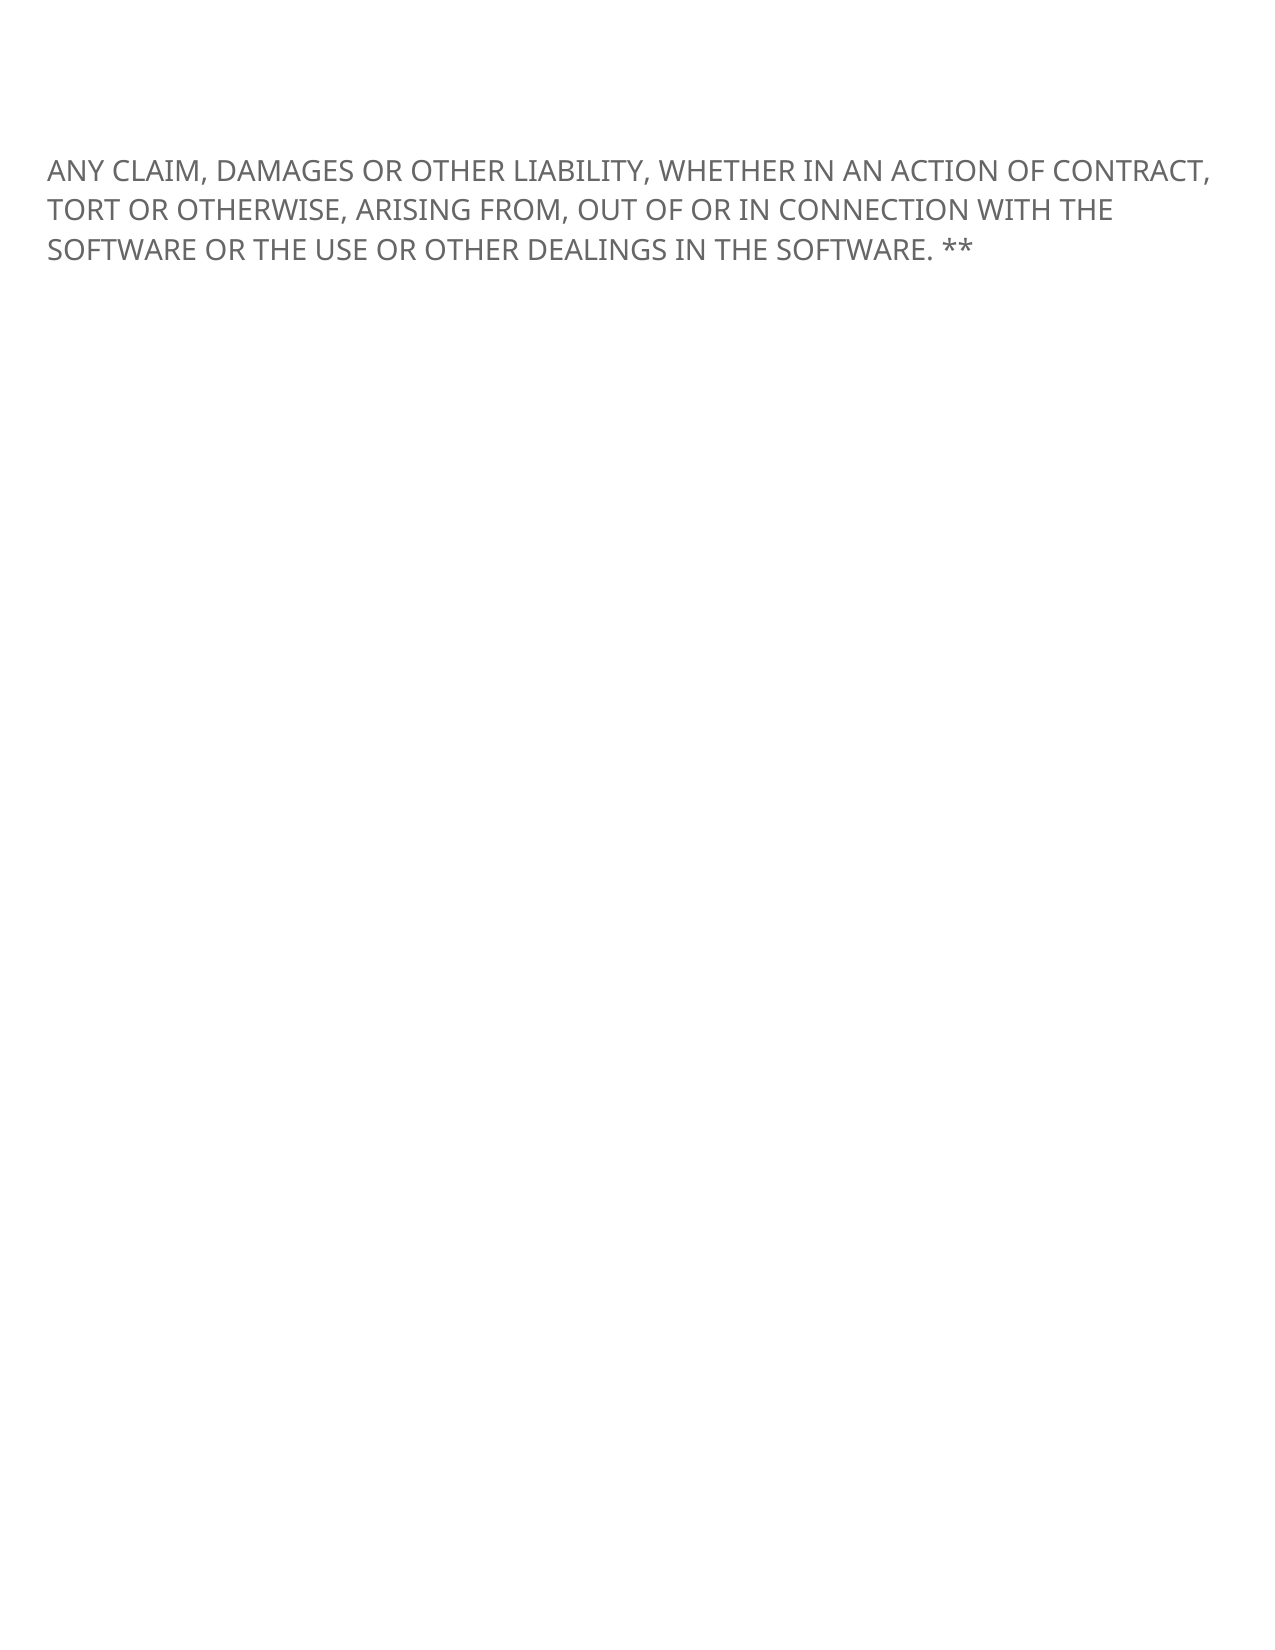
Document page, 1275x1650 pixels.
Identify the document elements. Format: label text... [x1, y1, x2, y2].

text ANY CLAIM, DAMAGES OR OTHER LIABILITY, WHETHER IN AN ACTION OF CONTRACT, TORT OR OTHERWISE, ARISING FROM, OUT OF OR IN CONNECTION WITH THE SOFTWARE OR THE USE OR OTHER DEALINGS IN THE SOFTWARE. ** [47, 150, 1247, 269]
